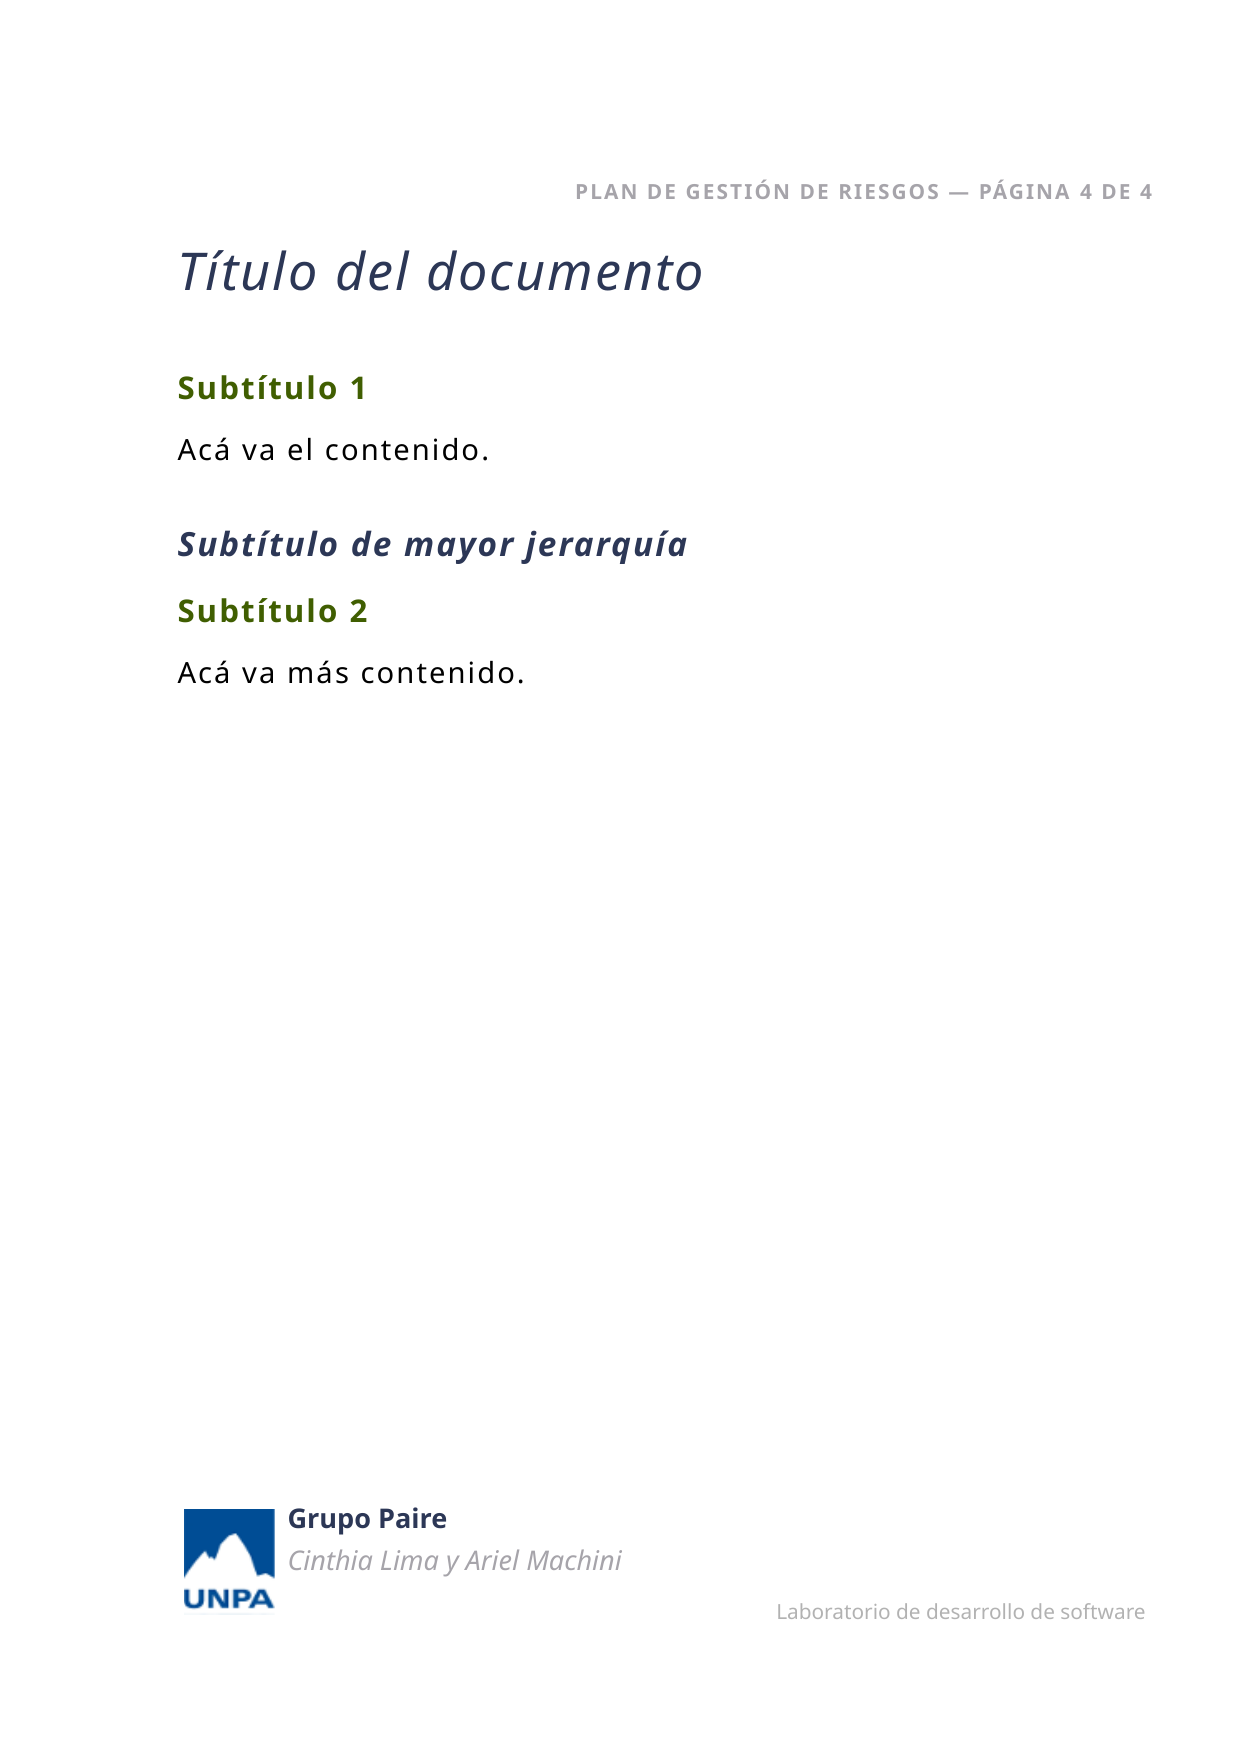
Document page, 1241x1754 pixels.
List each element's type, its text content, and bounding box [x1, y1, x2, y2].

text Subtítulo 1 [177, 366, 1152, 408]
picture [184, 1509, 275, 1615]
text Título del documento [177, 235, 1152, 306]
text Acá va el contenido. [177, 429, 1152, 469]
text Subtítulo 2 [177, 589, 1152, 631]
text Subtítulo de mayor jerarquía [177, 521, 1152, 566]
text Acá va más contenido. [177, 653, 1152, 692]
